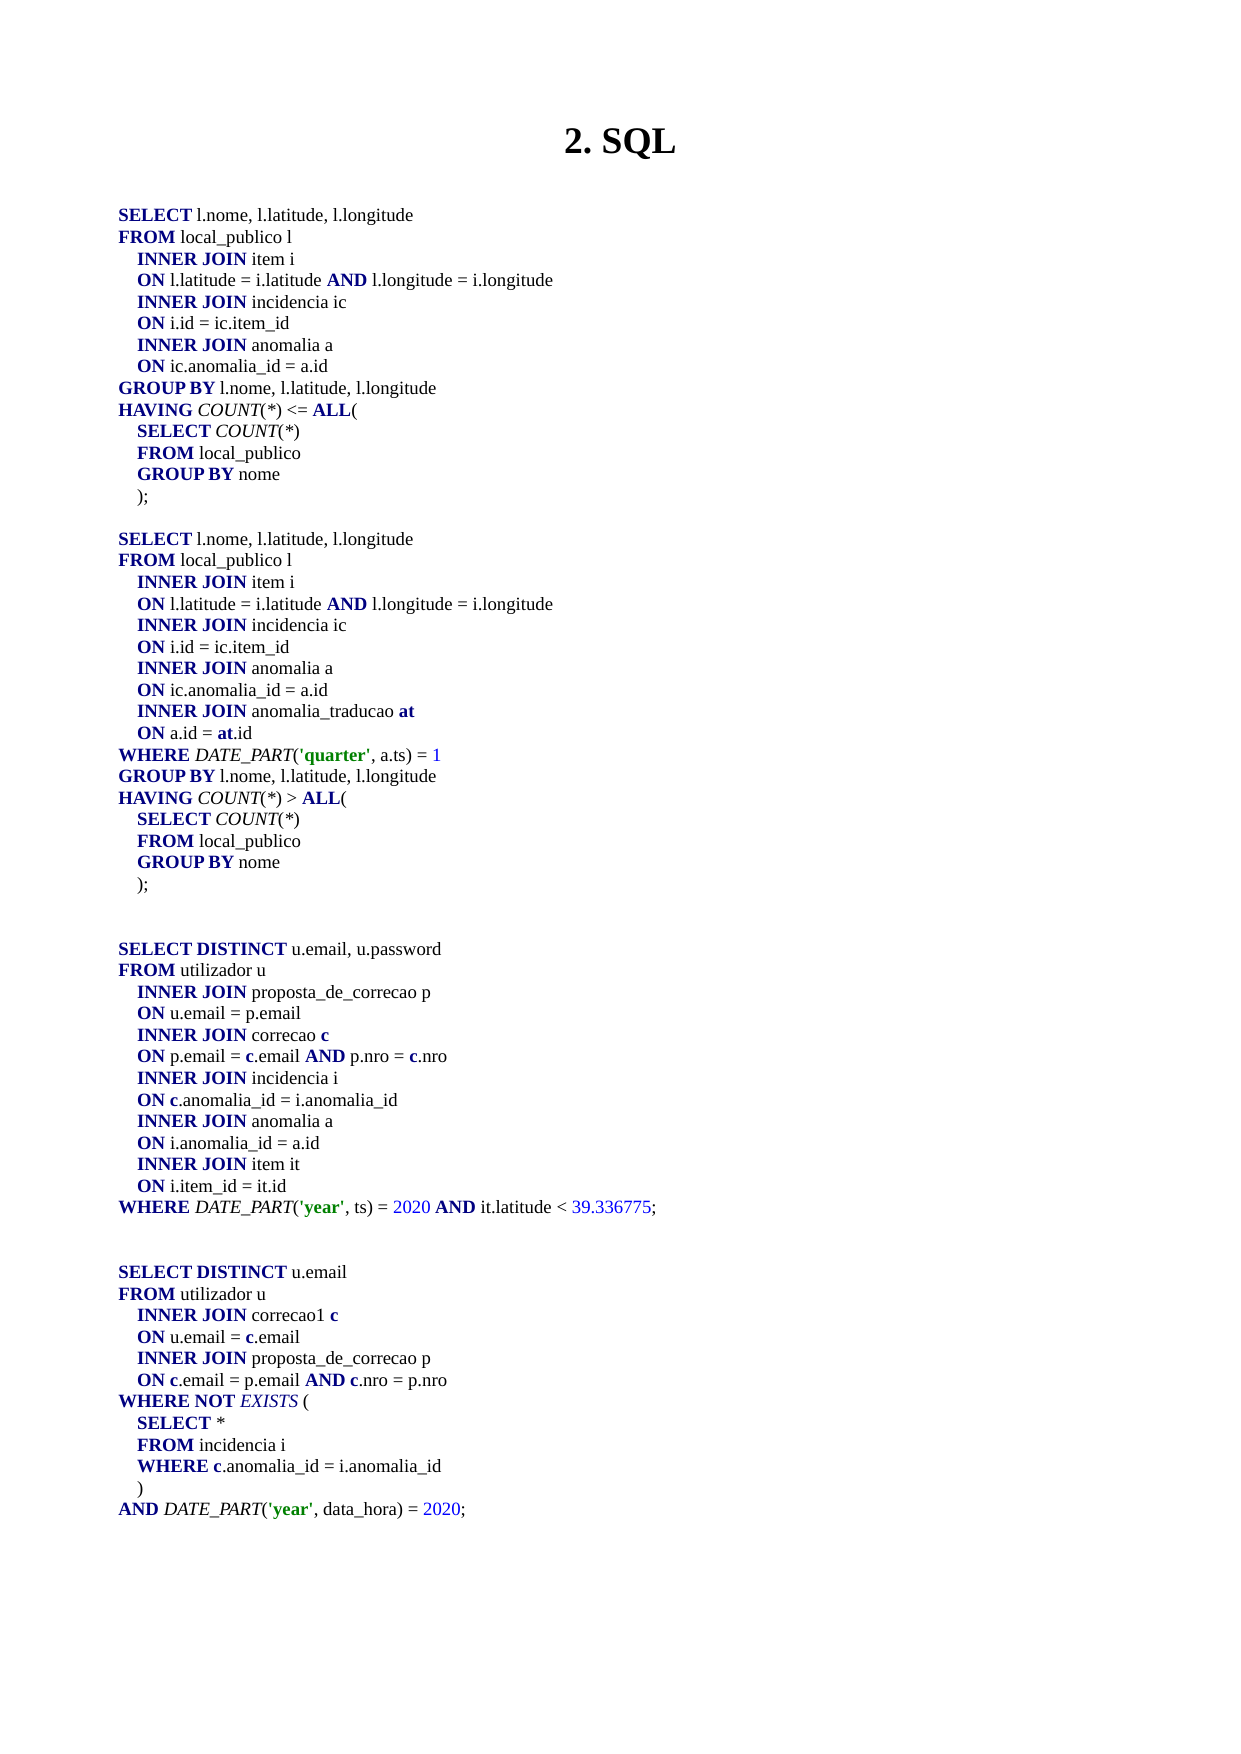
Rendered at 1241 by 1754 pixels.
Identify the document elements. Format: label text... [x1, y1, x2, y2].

text 2. SQL [118, 118, 1122, 161]
text SELECT l.nome, l.latitude, l.longitude FROM local_publico l INNER JOIN item i ON l.latitude = i.latitude AND l.longitude = i.longitude INNER JOIN incidencia ic ON i.id = ic.item_id INNER JOIN anomalia a ON ic.anomalia_id = a.id GROUP BY l.nome, l.latitude, l.longitude HAVING COUNT(*) <= ALL( SELECT COUNT(*) FROM local_publico GROUP BY nome ); SELECT l.nome, l.latitude, l.longitude FROM local_publico l INNER JOIN item i ON l.latitude = i.latitude AND l.longitude = i.longitude INNER JOIN incidencia ic ON i.id = ic.item_id INNER JOIN anomalia a ON ic.anomalia_id = a.id INNER JOIN anomalia_traducao at ON a.id = at.id WHERE DATE_PART('quarter', a.ts) = 1 GROUP BY l.nome, l.latitude, l.longitude HAVING COUNT(*) > ALL( SELECT COUNT(*) FROM local_publico GROUP BY nome ); SELECT DISTINCT u.email, u.password FROM utilizador u INNER JOIN proposta_de_correcao p ON u.email = p.email INNER JOIN correcao c ON p.email = c.email AND p.nro = c.nro INNER JOIN incidencia i ON c.anomalia_id = i.anomalia_id INNER JOIN anomalia a ON i.anomalia_id = a.id INNER JOIN item it ON i.item_id = it.id WHERE DATE_PART('year', ts) = 2020 AND it.latitude < 39.336775; SELECT DISTINCT u.email FROM utilizador u INNER JOIN correcao1 c ON u.email = c.email INNER JOIN proposta_de_correcao p ON c.email = p.email AND c.nro = p.nro WHERE NOT EXISTS ( SELECT * FROM incidencia i WHERE c.anomalia_id = i.anomalia_id ) AND DATE_PART('year', data_hora) = 2020; [118, 204, 1122, 1520]
